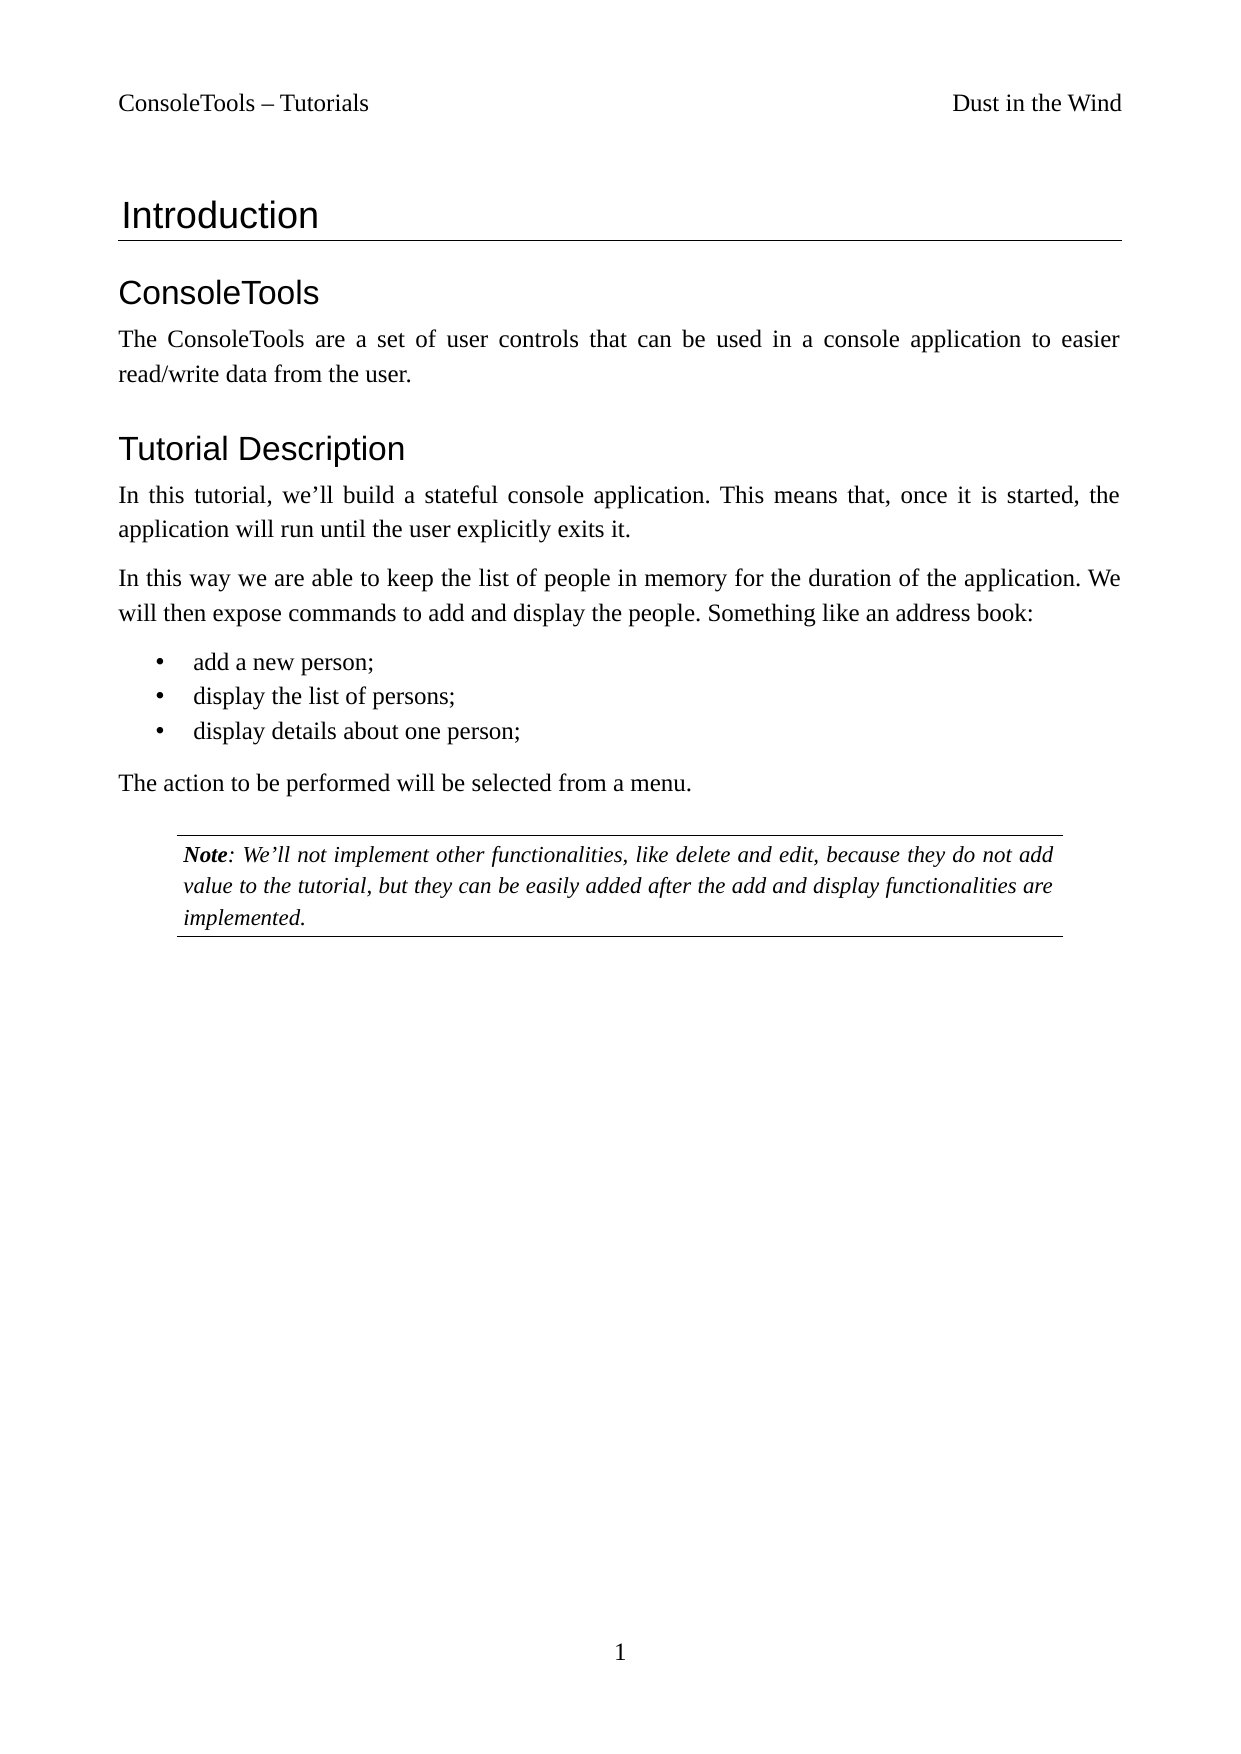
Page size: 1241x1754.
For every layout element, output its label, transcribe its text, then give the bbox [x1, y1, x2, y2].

list add a new person; [156, 647, 1122, 676]
text In this tutorial, we’ll build a stateful console application. This means that, once it is started, the application will run until the user explicitly exits it. [118, 480, 1122, 543]
text The action to be performed will be selected from a menu. [118, 768, 1122, 797]
subtitle Introduction [118, 190, 1122, 240]
text Note: We’ll not implement other functionalities, like delete and edit, because they do not add value to the tutorial, but they can be easily added after the add and display functionalities are implemented. [177, 836, 1063, 936]
list display details about one person; [156, 716, 1122, 745]
subtitle ConsoleTools [118, 273, 1122, 312]
text In this way we are able to keep the list of people in memory for the duration of the application. We will then expose commands to add and display the people. Something like an address book: [118, 563, 1122, 627]
list display the list of persons; [156, 681, 1122, 710]
subtitle Tutorial Description [118, 429, 1122, 467]
text The ConsoleTools are a set of user controls that can be used in a console application to easier read/write data from the user. [118, 324, 1122, 388]
